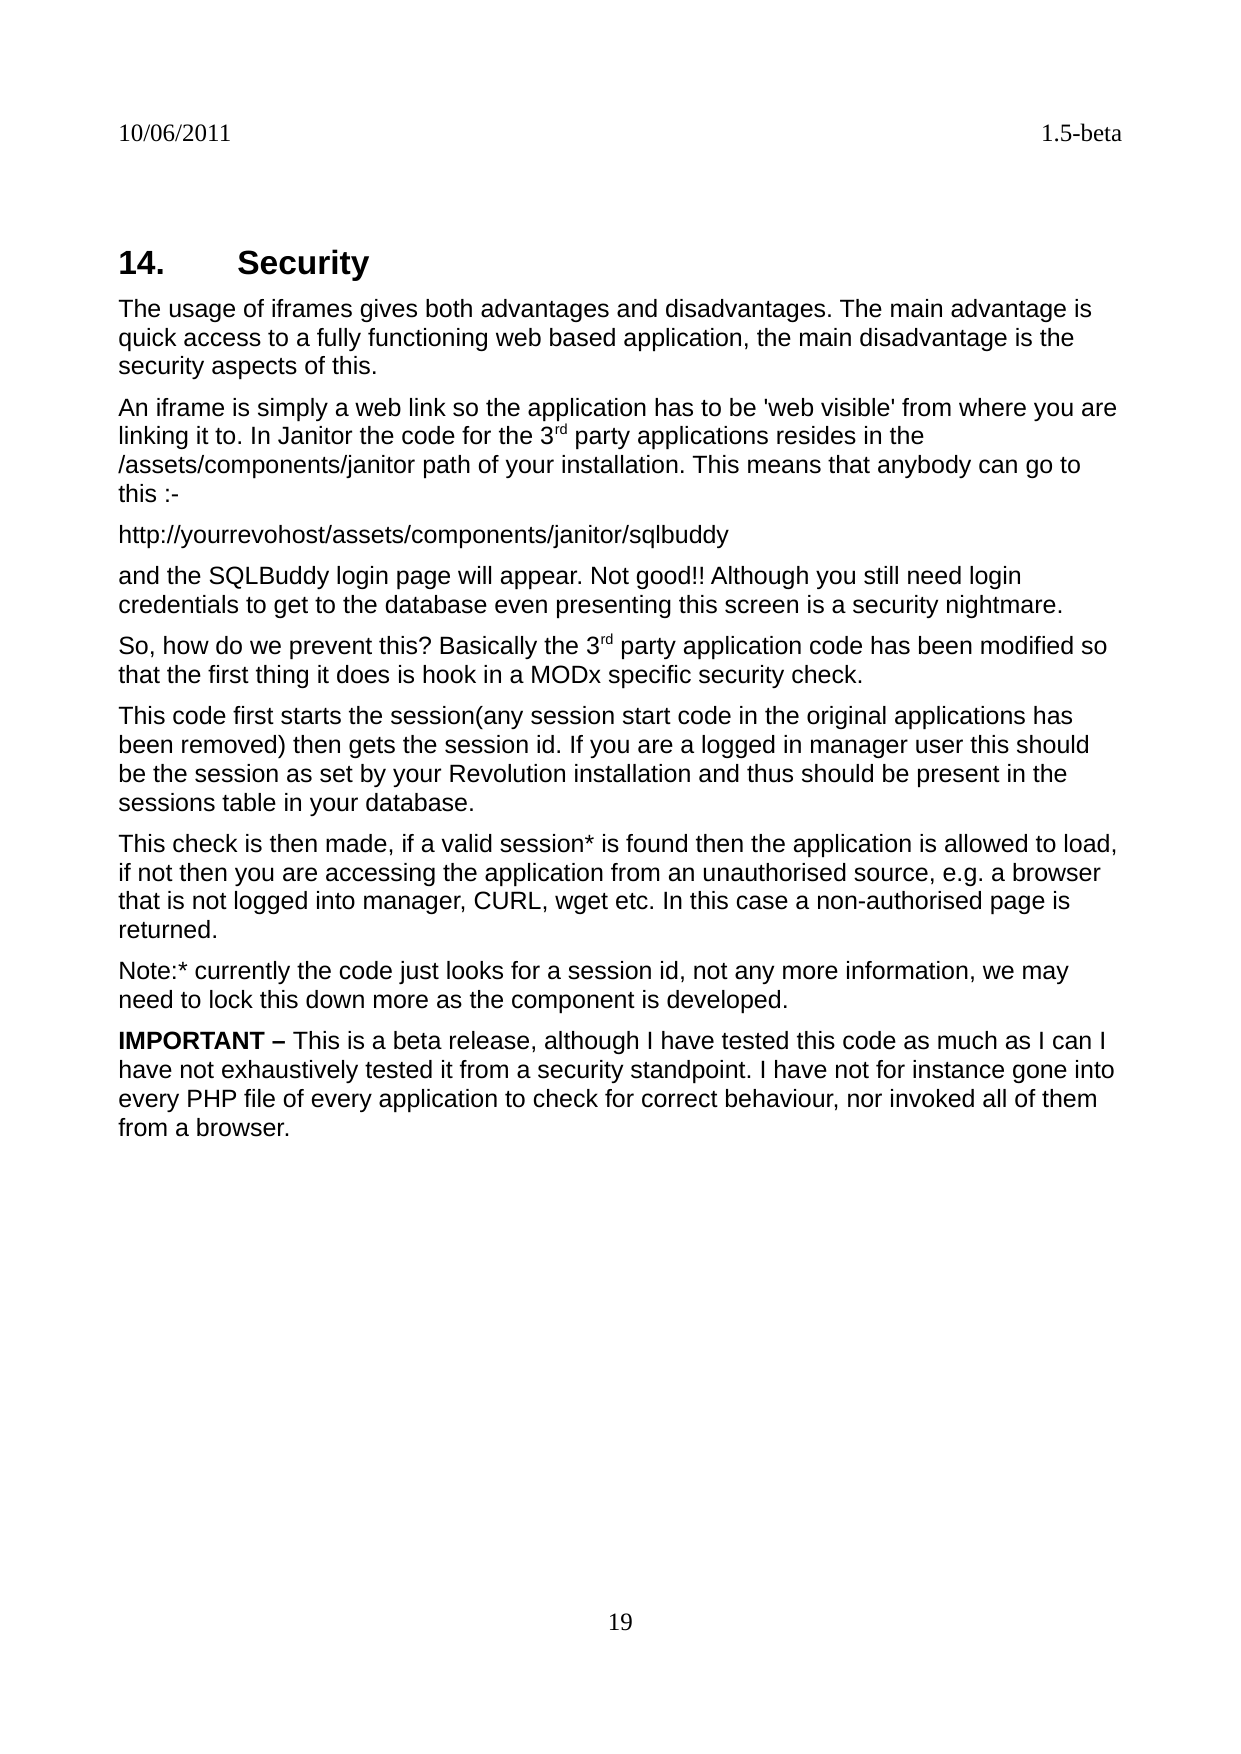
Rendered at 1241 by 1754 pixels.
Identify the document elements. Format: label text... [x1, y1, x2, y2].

text The usage of iframes gives both advantages and disadvantages. The main advantage is quick access to a fully functioning web based application, the main disadvantage is the security aspects of this. [118, 294, 1122, 380]
text IMPORTANT – This is a beta release, although I have tested this code as much as I can I have not exhaustively tested it from a security standpoint. I have not for instance gone into every PHP file of every application to check for correct behaviour, nor invoked all of them from a browser. [118, 1026, 1122, 1141]
text http://yourrevohost/assets/components/janitor/sqlbuddy [118, 520, 1122, 549]
text An iframe is simply a web link so the application has to be 'web visible' from where you are linking it to. In Janitor the code for the 3rd party applications resides in the /assets/components/janitor path of your installation. This means that anybody can go to this :- [118, 392, 1122, 507]
subtitle Security [118, 243, 1122, 281]
text and the SQLBuddy login page will appear. Not good!! Although you still need login credentials to get to the database even presenting this screen is a security nightmare. [118, 561, 1122, 619]
text This code first starts the session(any session start code in the original applications has been removed) then gets the session id. If you are a logged in manager user this should be the session as set by your Revolution installation and thus should be present in the sessions table in your database. [118, 701, 1122, 816]
text Note:* currently the code just looks for a session id, not any more information, we may need to lock this down more as the component is developed. [118, 956, 1122, 1014]
text This check is then made, if a valid session* is found then the application is allowed to load, if not then you are accessing the application from an unauthorised source, e.g. a browser that is not logged into manager, CURL, wget etc. In this case a non-authorised page is returned. [118, 829, 1122, 944]
text So, how do we prevent this? Basically the 3rd party application code has been modified so that the first thing it does is hook in a MODx specific security check. [118, 631, 1122, 689]
